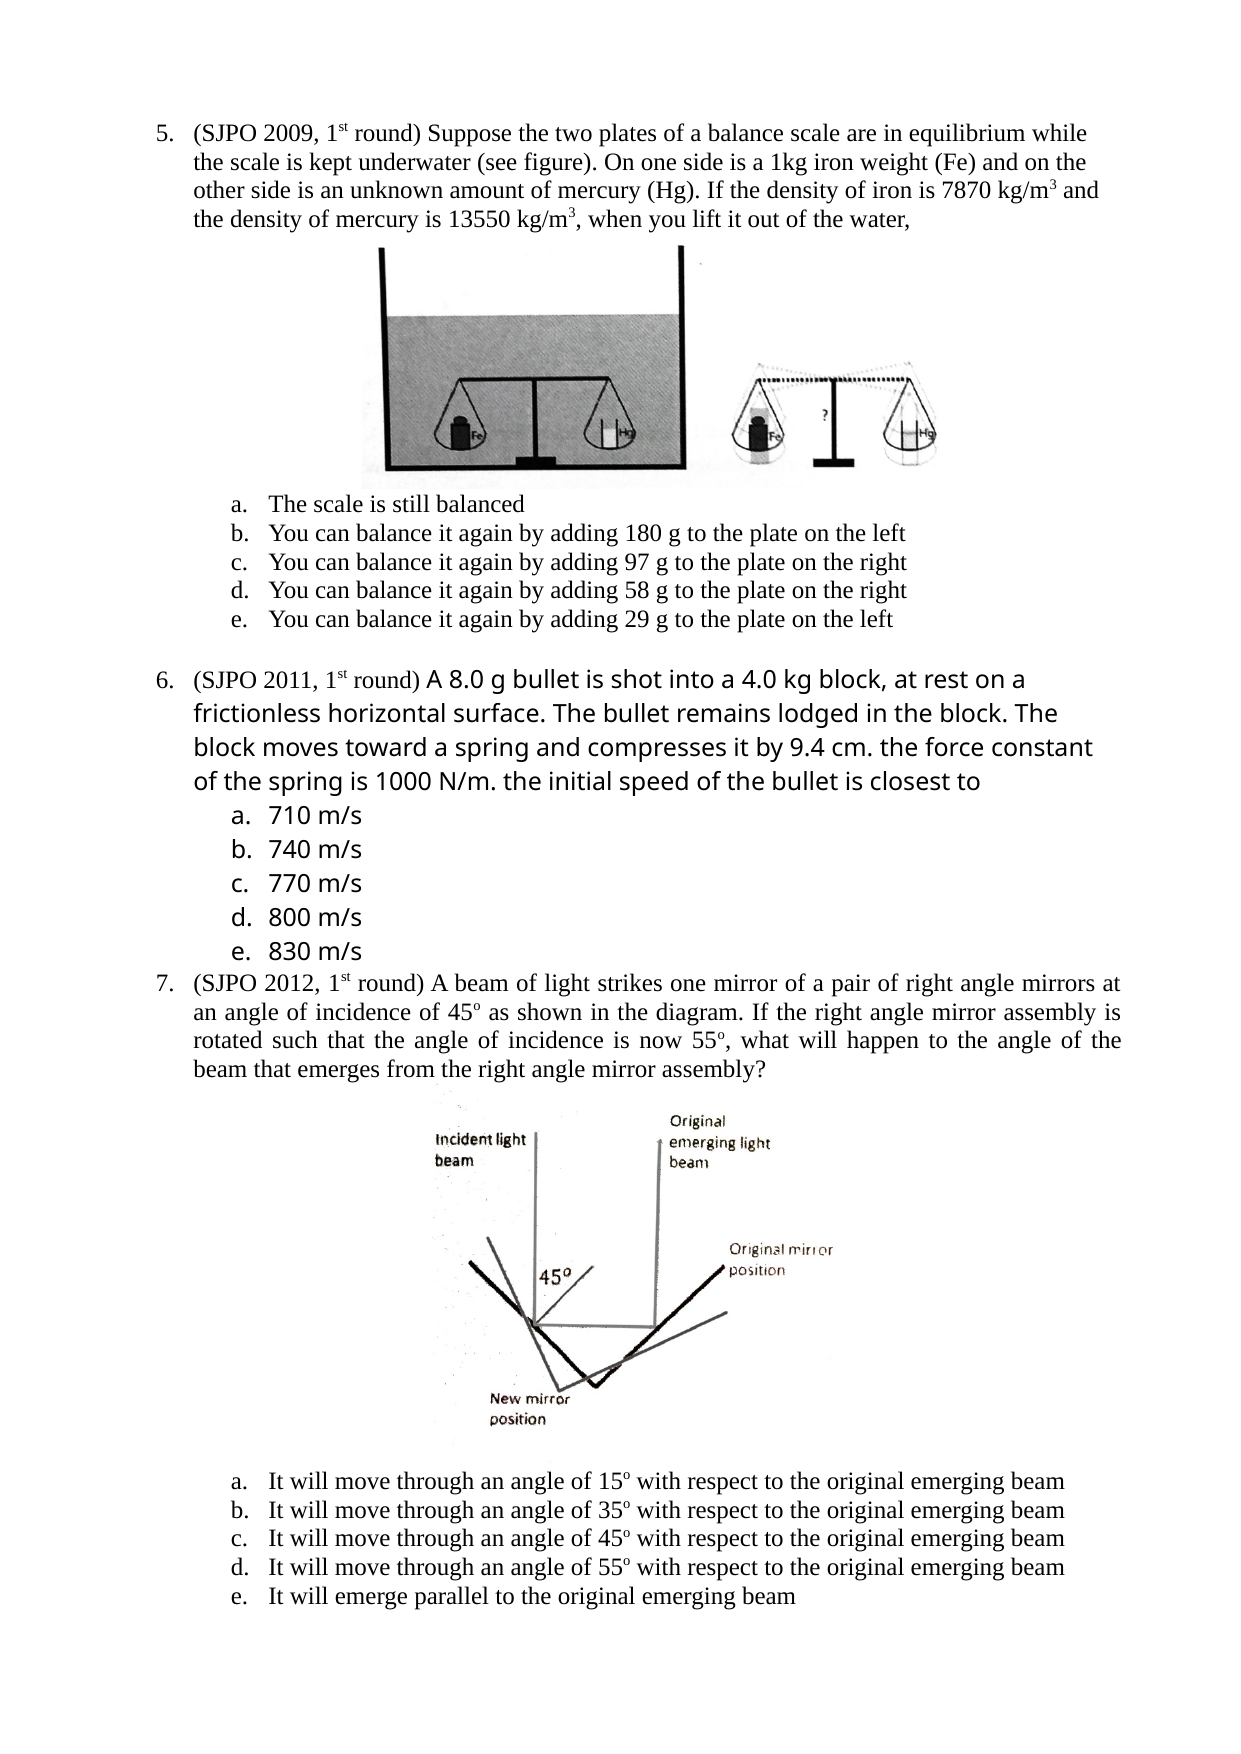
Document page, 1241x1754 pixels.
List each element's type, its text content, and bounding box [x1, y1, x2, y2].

list You can balance it again by adding 58 g to the plate on the right [231, 575, 1122, 604]
list 710 m/s [231, 798, 1122, 832]
list 770 m/s [231, 866, 1122, 900]
list It will move through an angle of 45o with respect to the original emerging beam [231, 1523, 1122, 1552]
list It will emerge parallel to the original emerging beam [231, 1581, 1122, 1610]
list You can balance it again by adding 180 g to the plate on the left [231, 518, 1122, 547]
picture [432, 1083, 884, 1466]
list (SJPO 2011, 1st round) A 8.0 g bullet is shot into a 4.0 kg block, at rest on a frictionless horizontal surface. The bullet remains lodged in the block. The block moves toward a spring and compresses it by 9.4 cm. the force constant of the spring is 1000 N/m. the initial speed of the bullet is closest to [156, 662, 1122, 798]
list It will move through an angle of 15o with respect to the original emerging beam [231, 1466, 1122, 1495]
list 740 m/s [231, 832, 1122, 866]
picture [361, 233, 954, 489]
list (SJPO 2012, 1st round) A beam of light strikes one mirror of a pair of right angle mirrors at an angle of incidence of 45o as shown in the diagram. If the right angle mirror assembly is rotated such that the angle of incidence is now 55o, what will happen to the angle of the beam that emerges from the right angle mirror assembly? [156, 968, 1122, 1083]
list It will move through an angle of 55o with respect to the original emerging beam [231, 1552, 1122, 1581]
list 800 m/s [231, 900, 1122, 934]
list The scale is still balanced [231, 489, 1122, 518]
list You can balance it again by adding 29 g to the plate on the left [231, 604, 1122, 633]
list 830 m/s [231, 934, 1122, 968]
list (SJPO 2009, 1st round) Suppose the two plates of a balance scale are in equilibrium while the scale is kept underwater (see figure). On one side is a 1kg iron weight (Fe) and on the other side is an unknown amount of mercury (Hg). If the density of iron is 7870 kg/m3 and the density of mercury is 13550 kg/m3, when you lift it out of the water, [156, 118, 1122, 233]
list You can balance it again by adding 97 g to the plate on the right [231, 547, 1122, 575]
list It will move through an angle of 35o with respect to the original emerging beam [231, 1495, 1122, 1523]
